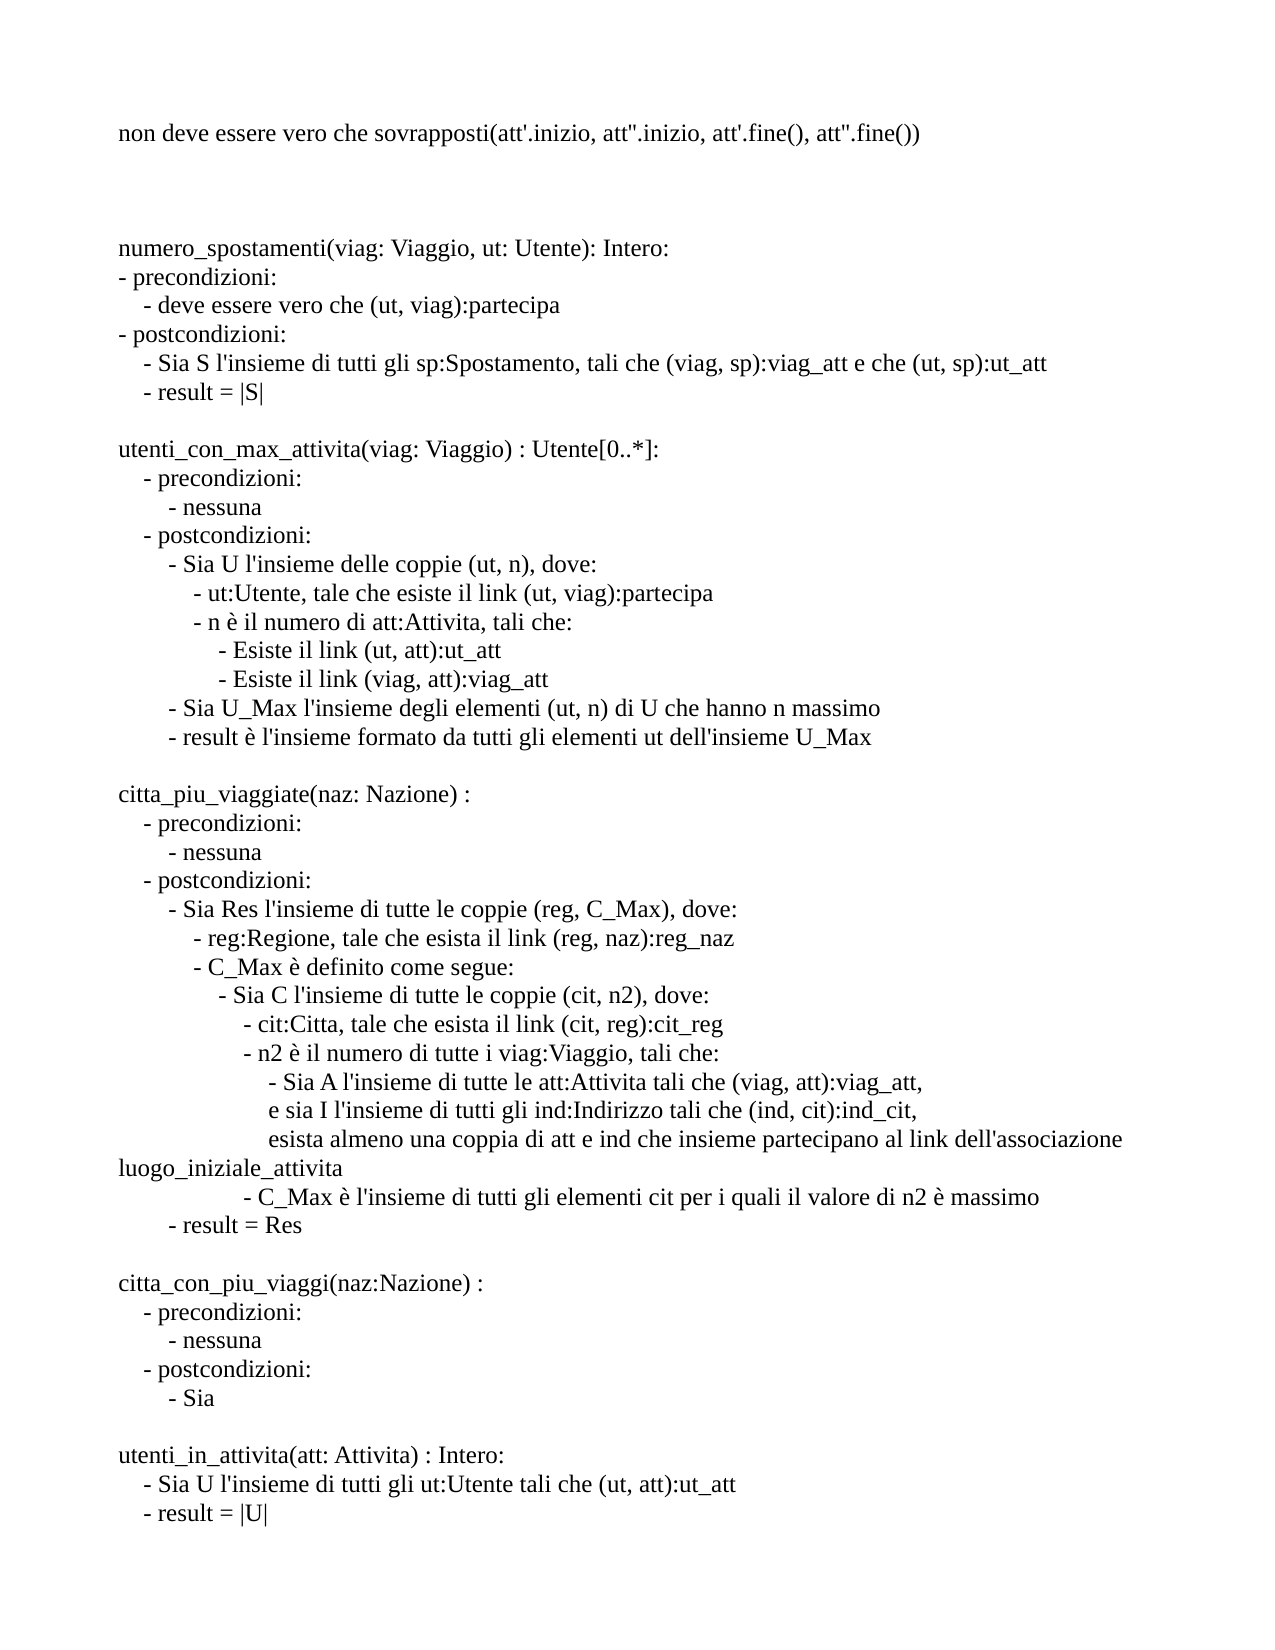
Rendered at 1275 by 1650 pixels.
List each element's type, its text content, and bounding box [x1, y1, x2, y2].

text - ut:Utente, tale che esiste il link (ut, viag):partecipa [118, 578, 1157, 607]
text - Sia U l'insieme di tutti gli ut:Utente tali che (ut, att):ut_att [118, 1469, 1157, 1498]
text - deve essere vero che (ut, viag):partecipa [118, 291, 1157, 319]
text - Sia C l'insieme di tutte le coppie (cit, n2), dove: [118, 981, 1157, 1009]
text - C_Max è definito come segue: [118, 952, 1157, 981]
text utenti_in_attivita(att: Attivita) : Intero: [118, 1441, 1157, 1469]
text - reg:Regione, tale che esista il link (reg, naz):reg_naz [118, 923, 1157, 952]
text - Esiste il link (viag, att):viag_att [118, 664, 1157, 693]
text - postcondizioni: [118, 521, 1157, 549]
text - nessuna [118, 837, 1157, 866]
text - Esiste il link (ut, att):ut_att [118, 636, 1157, 664]
text - result = |U| [118, 1498, 1157, 1527]
text citta_piu_viaggiate(naz: Nazione) : [118, 779, 1157, 808]
text - n2 è il numero di tutte i viag:Viaggio, tali che: [118, 1038, 1157, 1067]
text - Sia [118, 1383, 1157, 1412]
text esista almeno una coppia di att e ind che insieme partecipano al link dell'associazione luogo_iniziale_attivita [118, 1124, 1157, 1182]
text - precondizioni: [118, 262, 1157, 291]
text - result = Res [118, 1211, 1157, 1239]
text - C_Max è l'insieme di tutti gli elementi cit per i quali il valore di n2 è massimo [118, 1182, 1157, 1211]
text citta_con_piu_viaggi(naz:Nazione) : [118, 1268, 1157, 1297]
text - cit:Citta, tale che esista il link (cit, reg):cit_reg [118, 1009, 1157, 1038]
text - precondizioni: [118, 808, 1157, 837]
text non deve essere vero che sovrapposti(att'.inizio, att''.inizio, att'.fine(), att''.fine()) numero_spostamenti(viag: Viaggio, ut: Utente): Intero: [118, 118, 1157, 262]
text utenti_con_max_attivita(viag: Viaggio) : Utente[0..*]: [118, 434, 1157, 463]
text - postcondizioni: [118, 319, 1157, 348]
text - precondizioni: [118, 1297, 1157, 1326]
text - postcondizioni: [118, 866, 1157, 894]
text - Sia Res l'insieme di tutte le coppie (reg, C_Max), dove: [118, 894, 1157, 923]
text - Sia S l'insieme di tutti gli sp:Spostamento, tali che (viag, sp):viag_att e che (ut, sp):ut_att [118, 348, 1157, 377]
text - nessuna [118, 492, 1157, 521]
text - result è l'insieme formato da tutti gli elementi ut dell'insieme U_Max [118, 722, 1157, 751]
text - nessuna [118, 1326, 1157, 1354]
text e sia I l'insieme di tutti gli ind:Indirizzo tali che (ind, cit):ind_cit, [118, 1096, 1157, 1124]
text - Sia U l'insieme delle coppie (ut, n), dove: [118, 549, 1157, 578]
text - Sia U_Max l'insieme degli elementi (ut, n) di U che hanno n massimo [118, 693, 1157, 722]
text - n è il numero di att:Attivita, tali che: [118, 607, 1157, 636]
text - precondizioni: [118, 463, 1157, 492]
text - result = |S| [118, 377, 1157, 406]
text - Sia A l'insieme di tutte le att:Attivita tali che (viag, att):viag_att, [118, 1067, 1157, 1096]
text - postcondizioni: [118, 1354, 1157, 1383]
